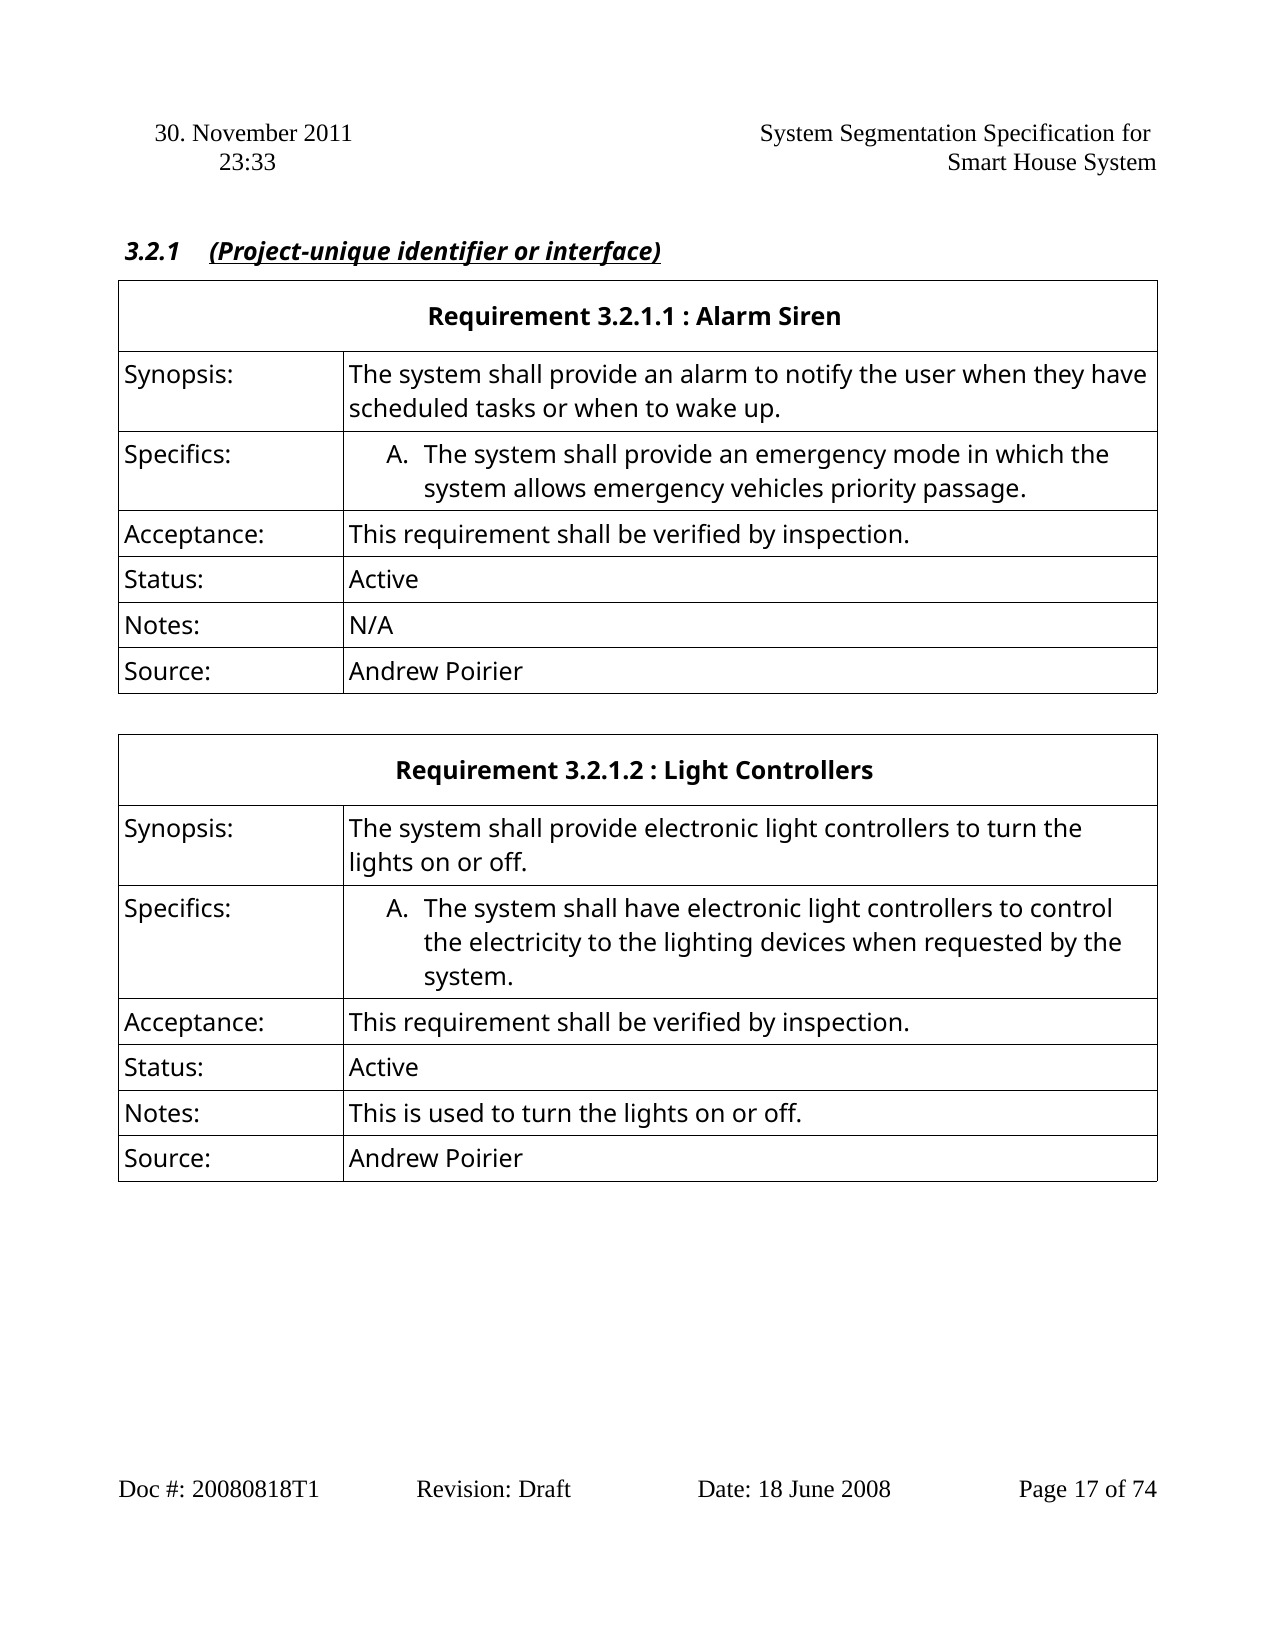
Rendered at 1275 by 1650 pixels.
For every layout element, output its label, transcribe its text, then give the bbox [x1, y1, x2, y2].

table_cell Acceptance: [119, 511, 343, 556]
table_cell This requirement shall be verified by inspection. [344, 999, 1157, 1044]
table_cell The system shall provide an emergency mode in which the system allows emergency vehicles priority passage. [344, 432, 1157, 510]
table_cell Notes: [119, 1091, 343, 1135]
table_cell Synopsis: [119, 352, 343, 431]
table_header Requirement 3.2.1.1 : Alarm Siren [119, 281, 1157, 351]
table_cell Specifics: [119, 432, 343, 510]
table_cell Acceptance: [119, 999, 343, 1044]
table_header Requirement 3.2.1.2 : Light Controllers [119, 735, 1157, 805]
table_cell The system shall provide an alarm to notify the user when they have scheduled tasks or when to wake up. [344, 352, 1157, 431]
subtitle (Project-unique identifier or interface) [118, 234, 1157, 268]
table_cell Specifics: [119, 886, 343, 998]
table_cell Active [344, 557, 1157, 602]
table_cell This requirement shall be verified by inspection. [344, 511, 1157, 556]
table_cell N/A [344, 603, 1157, 647]
table_cell Notes: [119, 603, 343, 647]
table_cell The system shall provide electronic light controllers to turn the lights on or off. [344, 806, 1157, 884]
table_cell Status: [119, 557, 343, 602]
table_cell Source: [119, 648, 343, 693]
table_cell Andrew Poirier [344, 1136, 1157, 1181]
table_cell The system shall have electronic light controllers to control the electricity to the lighting devices when requested by the system. [344, 886, 1157, 998]
table_cell Source: [119, 1136, 343, 1181]
table_cell Status: [119, 1045, 343, 1089]
table_cell This is used to turn the lights on or off. [344, 1091, 1157, 1135]
table_cell Active [344, 1045, 1157, 1089]
table_cell Synopsis: [119, 806, 343, 884]
table_cell Andrew Poirier [344, 648, 1157, 693]
